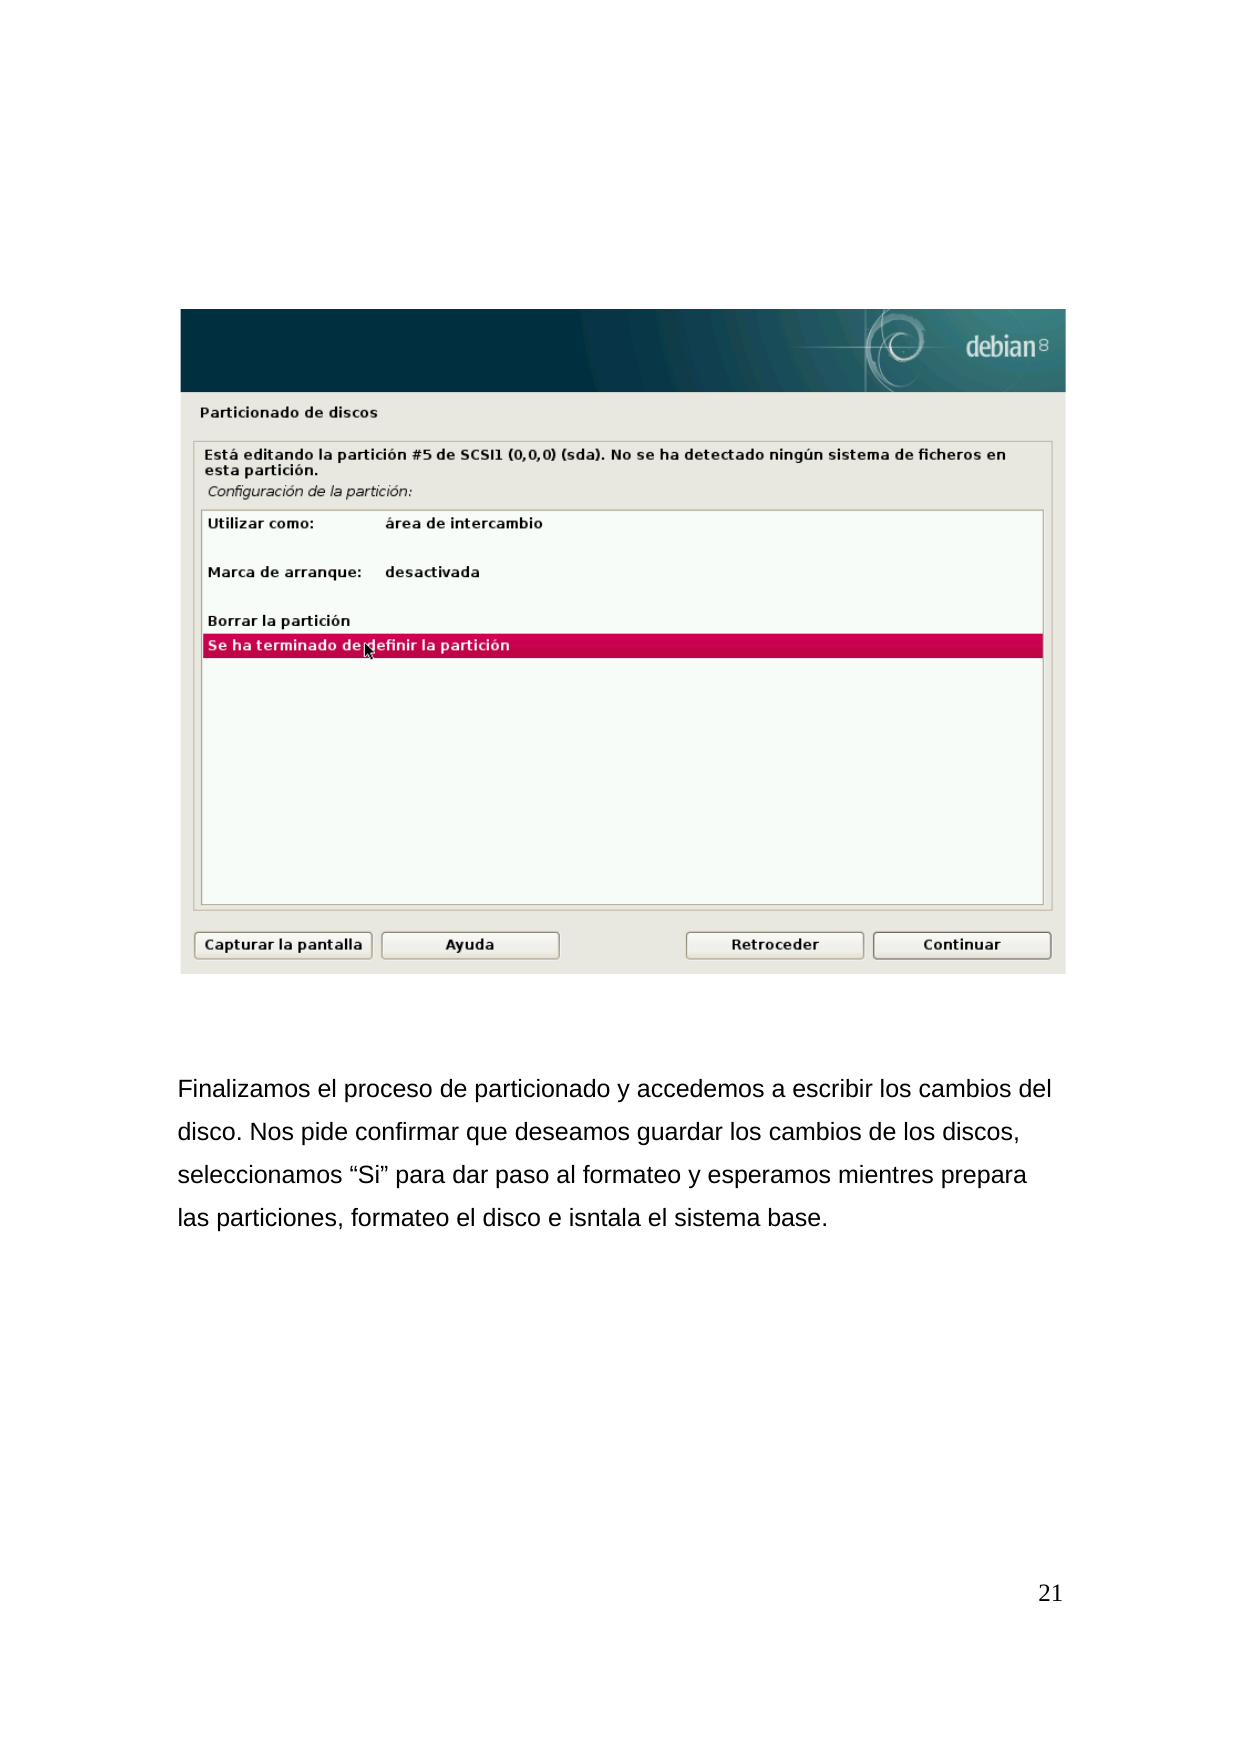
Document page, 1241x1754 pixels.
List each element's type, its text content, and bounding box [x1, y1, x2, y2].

picture [180, 309, 1066, 974]
text Finalizamos el proceso de particionado y accedemos a escribir los cambios del disco. Nos pide confirmar que deseamos guardar los cambios de los discos, seleccionamos “Si” para dar paso al formateo y esperamos mientres prepara las particiones, formateo el disco e isntala el sistema base. [177, 1031, 1063, 1232]
